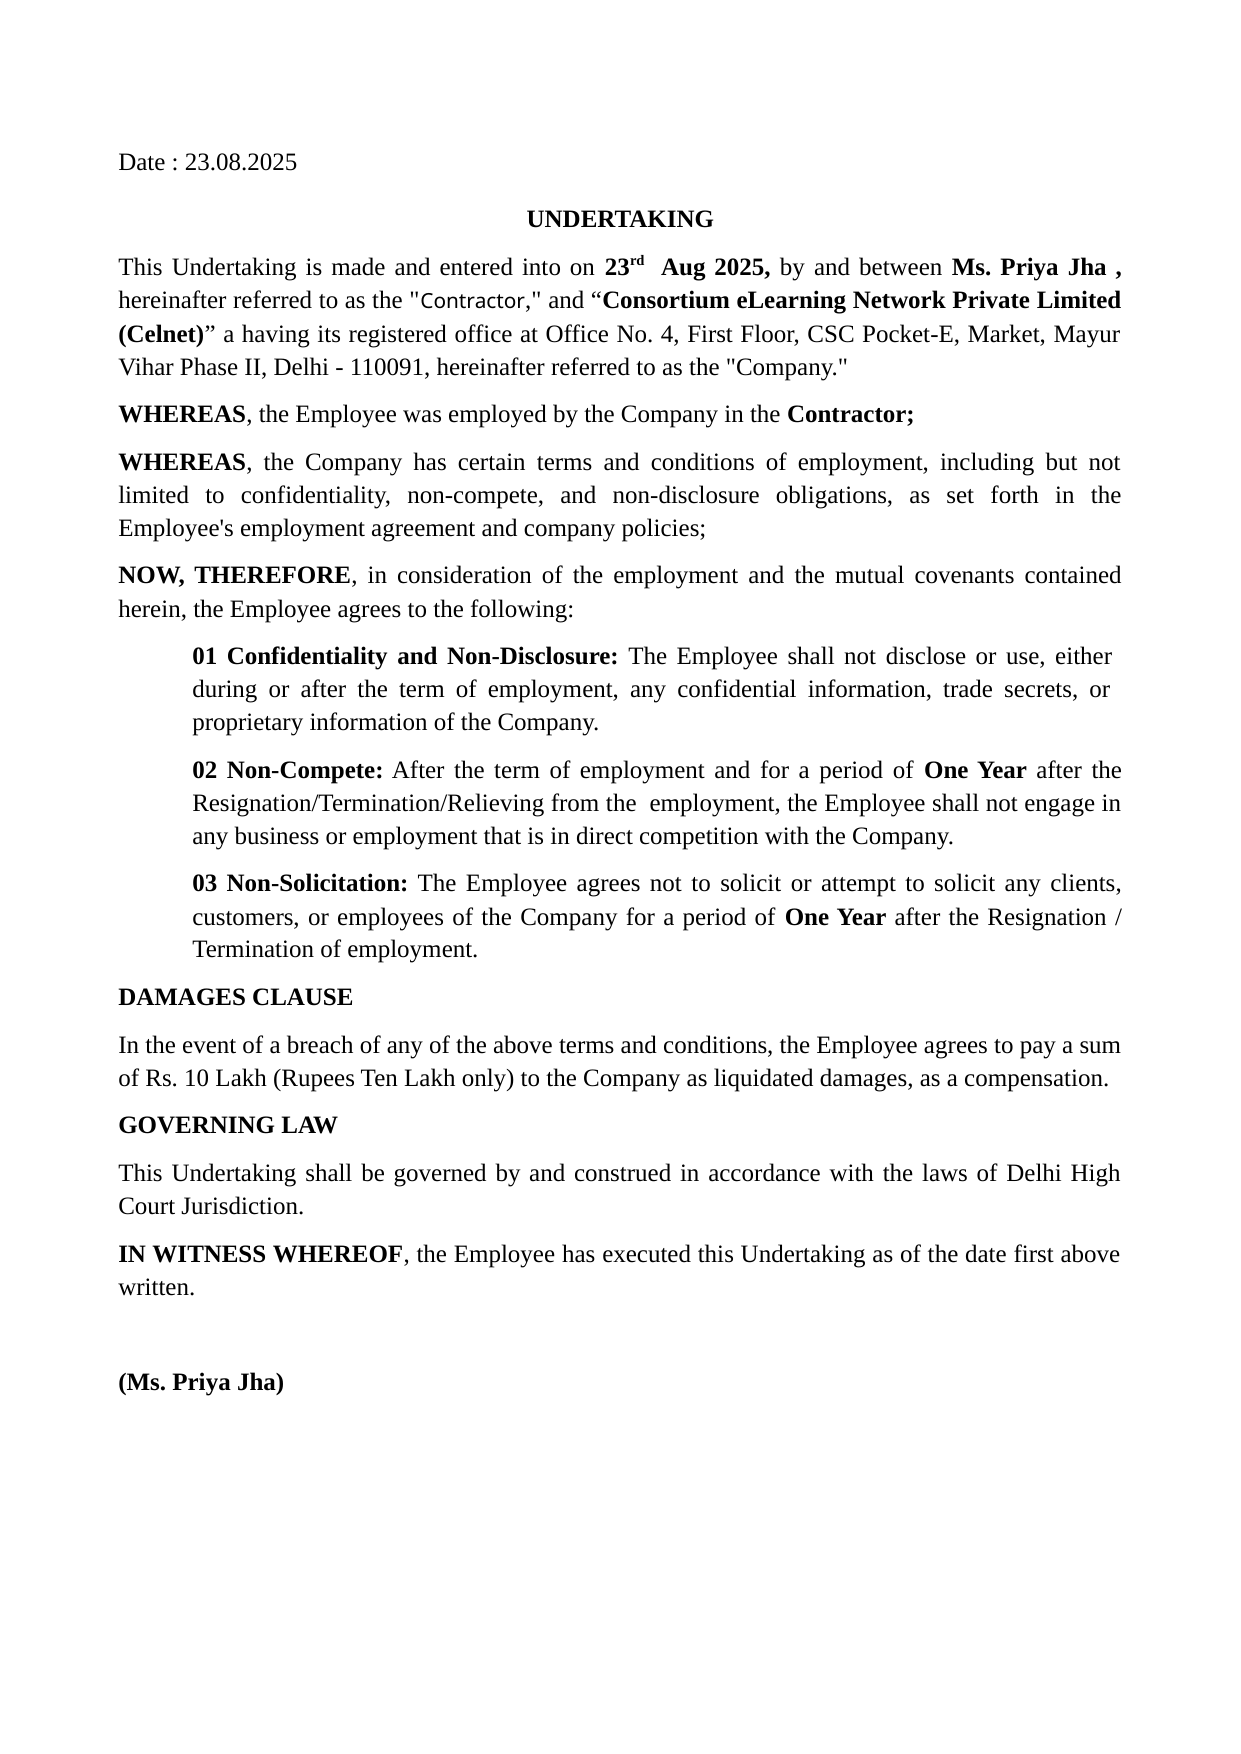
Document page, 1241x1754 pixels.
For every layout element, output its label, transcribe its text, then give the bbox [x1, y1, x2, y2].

list 03 Non-Solicitation: The Employee agrees not to solicit or attempt to solicit any clients, customers, or employees of the Company for a period of One Year after the Resignation / Termination of employment. [162, 868, 1122, 963]
text IN WITNESS WHEREOF, the Employee has executed this Undertaking as of the date first above written. [118, 1239, 1122, 1300]
text 01 Confidentiality and Non-Disclosure: The Employee shall not disclose or use, either during or after the term of employment, any confidential information, trade secrets, or proprietary information of the Company. [118, 641, 1122, 736]
text UNDERTAKING [118, 204, 1122, 233]
text GOVERNING LAW [118, 1110, 1122, 1139]
text (Ms. Priya Jha) [118, 1367, 1122, 1396]
text Date : 23.08.2025 [118, 147, 1122, 176]
text This Undertaking shall be governed by and construed in accordance with the laws of Delhi High Court Jurisdiction. [118, 1158, 1122, 1220]
list 02 Non-Compete: After the term of employment and for a period of One Year after the Resignation/Termination/Relieving from the employment, the Employee shall not engage in any business or employment that is in direct competition with the Company. [162, 755, 1122, 850]
text In the event of a breach of any of the above terms and conditions, the Employee agrees to pay a sum of Rs. 10 Lakh (Rupees Ten Lakh only) to the Company as liquidated damages, as a compensation. [118, 1030, 1122, 1092]
text WHEREAS, the Company has certain terms and conditions of employment, including but not limited to confidentiality, non-compete, and non-disclosure obligations, as set forth in the Employee's employment agreement and company policies; [118, 447, 1122, 542]
text This Undertaking is made and entered into on 23rd Aug 2025, by and between Ms. Priya Jha , hereinafter referred to as the "Contractor," and “Consortium eLearning Network Private Limited (Celnet)” a having its registered office at Office No. 4, First Floor, CSC Pocket-E, Market, Mayur Vihar Phase II, Delhi - 110091, hereinafter referred to as the "Company." [118, 252, 1122, 381]
text NOW, THEREFORE, in consideration of the employment and the mutual covenants contained herein, the Employee agrees to the following: [118, 561, 1122, 622]
text DAMAGES CLAUSE [118, 982, 1122, 1011]
text WHEREAS, the Employee was employed by the Company in the Contractor; [118, 399, 1122, 428]
